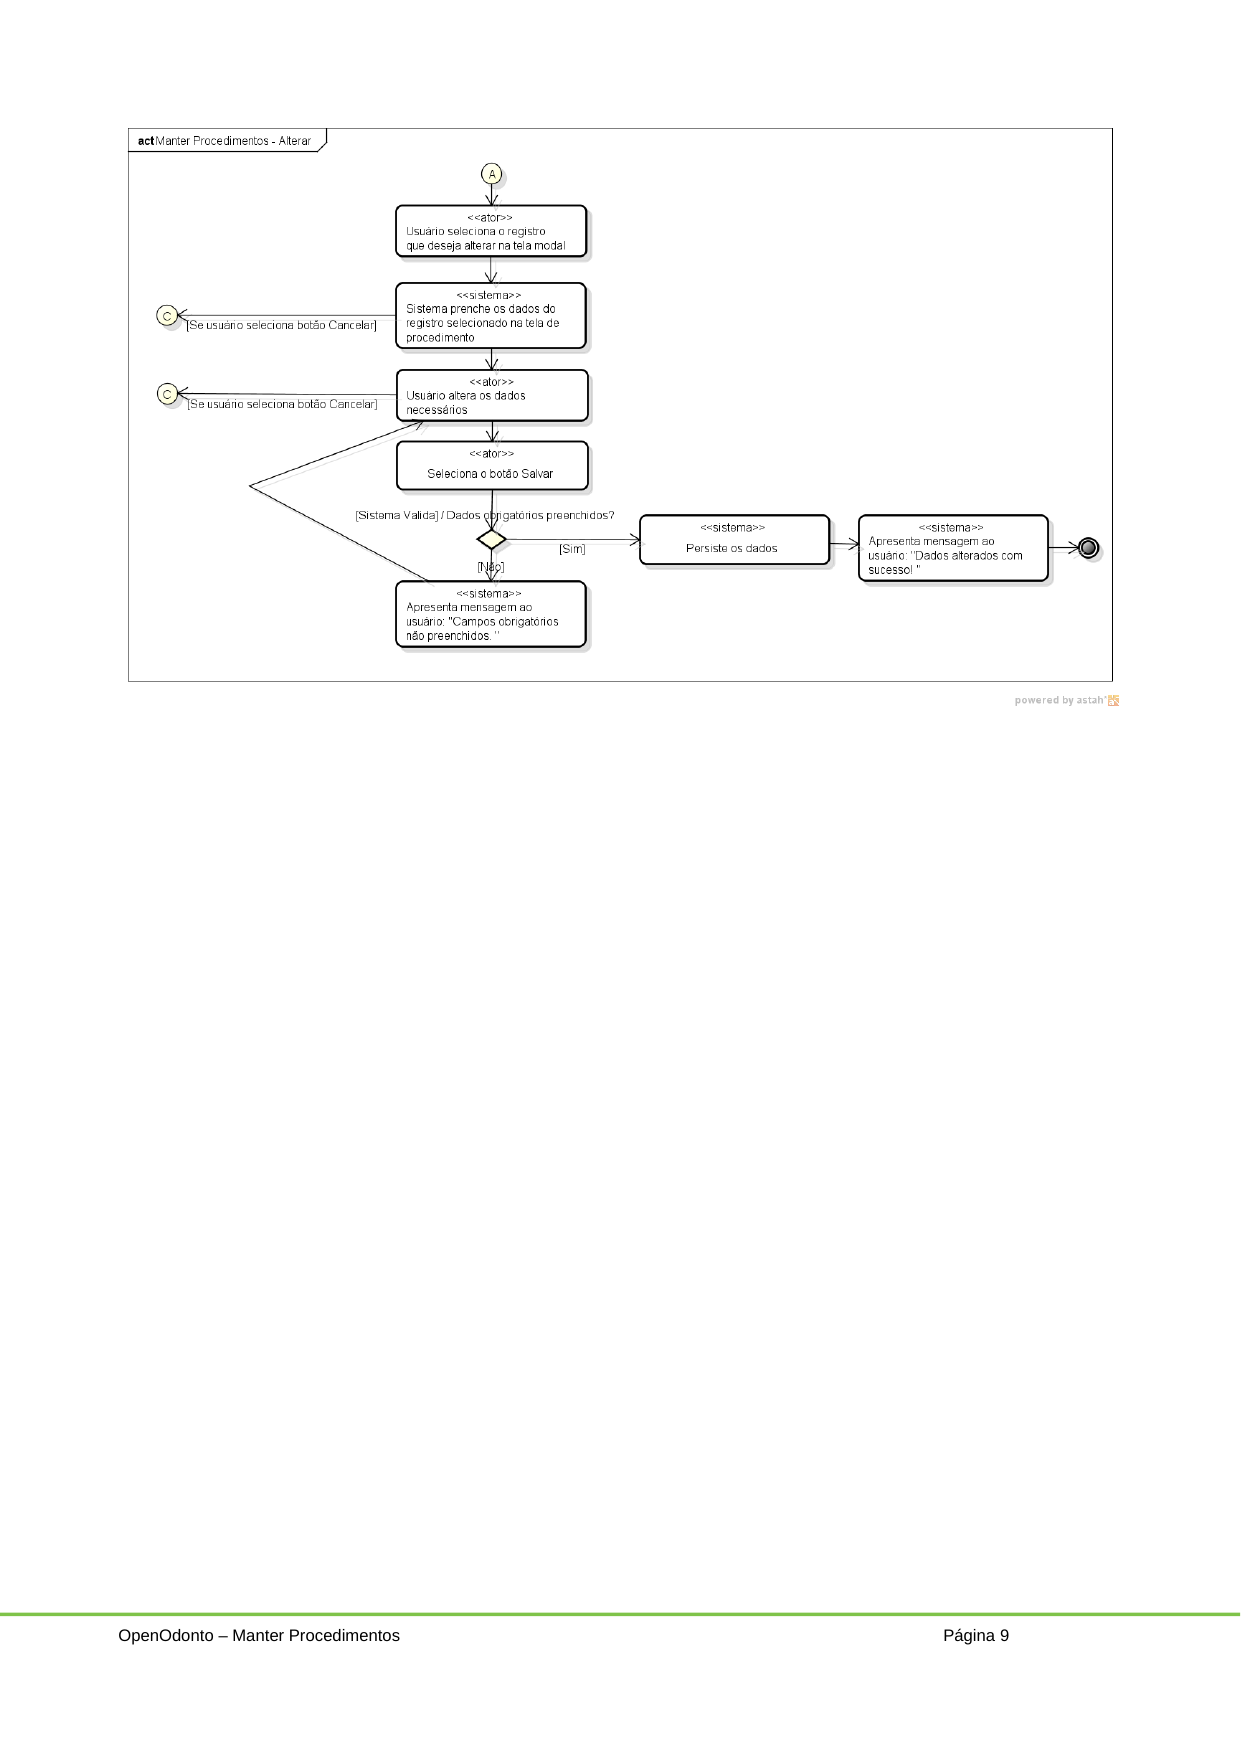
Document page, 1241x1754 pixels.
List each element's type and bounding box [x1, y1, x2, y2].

picture [118, 118, 1122, 709]
